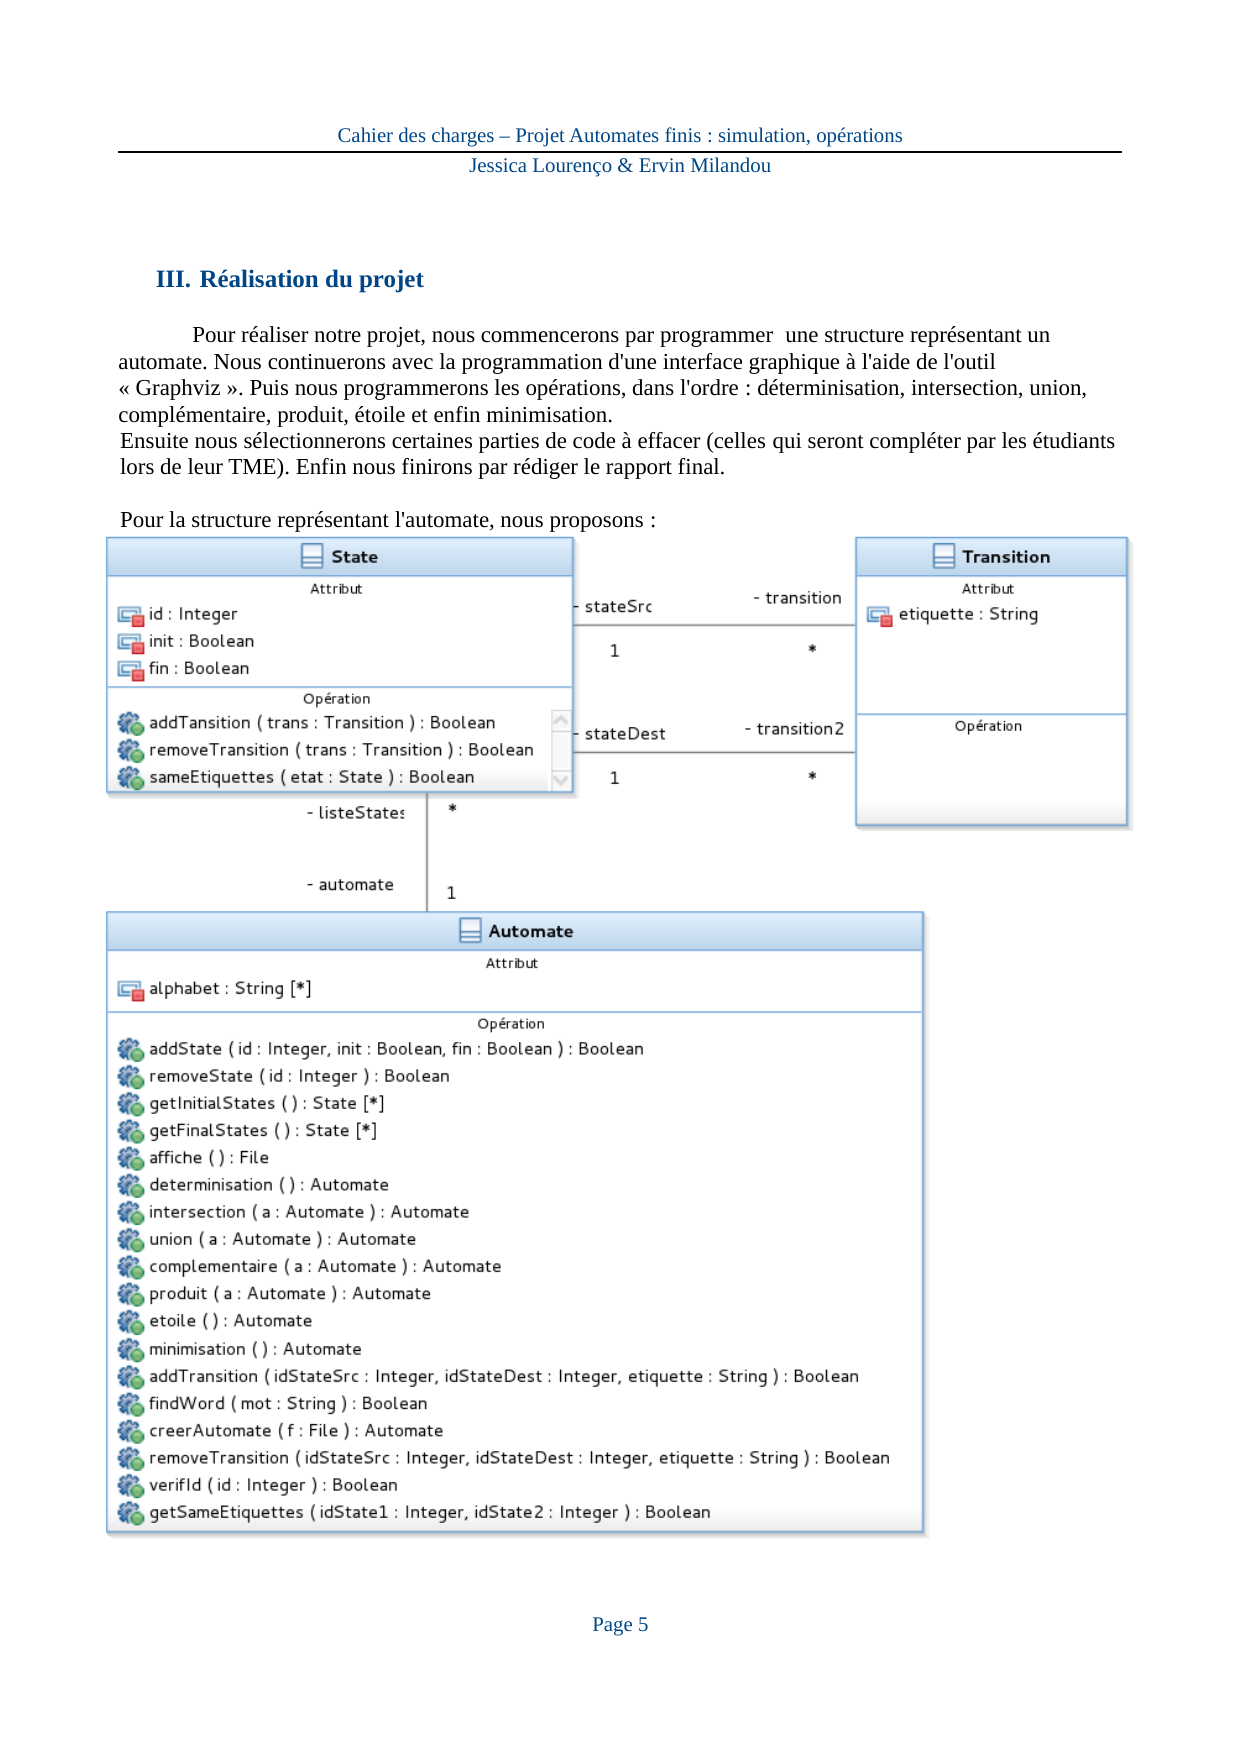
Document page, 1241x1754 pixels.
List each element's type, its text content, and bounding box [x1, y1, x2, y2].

list Réalisation du projet [156, 264, 1122, 293]
text Pour la structure représentant l'automate, nous proposons : [83, 506, 1122, 532]
picture [100, 532, 1140, 1539]
list Ensuite nous sélectionnerons certaines parties de code à effacer (celles qui seront compléter par les étudiants lors de leur TME). Enfin nous finirons par rédiger le rapport final. [83, 427, 1122, 480]
text Pour réaliser notre projet, nous commencerons par programmer une structure représentant un automate. Nous continuerons avec la programmation d'une interface graphique à l'aide de l'outil « Graphviz ». Puis nous programmerons les opérations, dans l'ordre : déterminisation, intersection, union, complémentaire, produit, étoile et enfin minimisation. [118, 322, 1122, 427]
